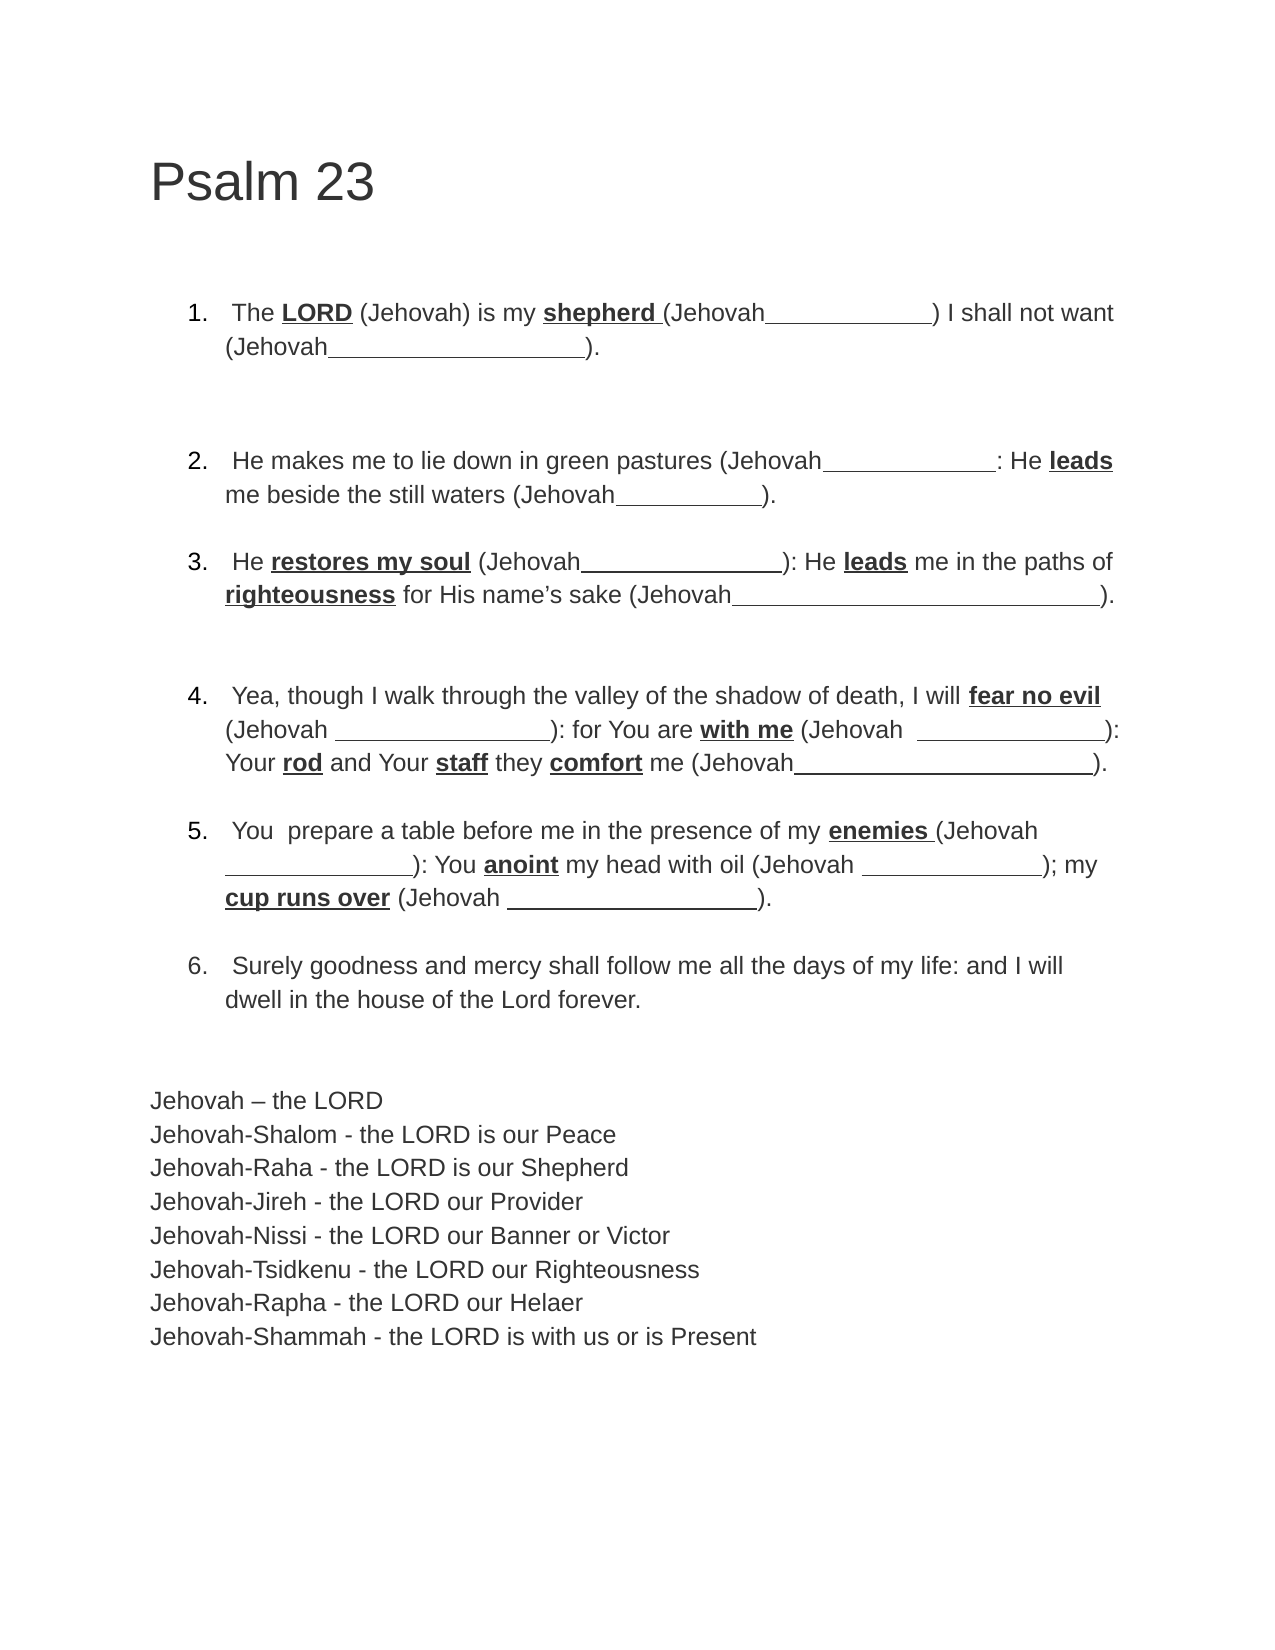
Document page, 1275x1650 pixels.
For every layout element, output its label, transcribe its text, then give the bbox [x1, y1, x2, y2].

list He restores my soul (Jehovah ): He leads me in the paths of righteousness for His name’s sake (Jehovah ). [187, 542, 1125, 609]
text Jehovah-Shammah - the LORD is with us or is Present [150, 1317, 1125, 1351]
list ): You anoint my head with oil (Jehovah ); my cup runs over (Jehovah ). [225, 844, 1125, 912]
text Psalm 23 [150, 150, 1125, 212]
list You prepare a table before me in the presence of my enemies (Jehovah [187, 811, 1125, 844]
list The LORD (Jehovah) is my shepherd (Jehovah ) I shall not want (Jehovah ). [187, 293, 1125, 360]
list Surely goodness and mercy shall follow me all the days of my life: and I will dwell in the house of the Lord forever. [187, 946, 1125, 1013]
text Jehovah-Shalom - the LORD is our Peace Jehovah-Raha - the LORD is our Shepherd Jehovah-Jireh - the LORD our Provider Jehovah-Nissi - the LORD our Banner or Victor Jehovah-Tsidkenu - the LORD our Righteousness Jehovah-Rapha - the LORD our Helaer [150, 1114, 1125, 1317]
text Jehovah – the LORD [150, 1081, 1125, 1114]
list He makes me to lie down in green pastures (Jehovah : He leads me beside the still waters (Jehovah ). [187, 441, 1125, 508]
list Yea, though I walk through the valley of the shadow of death, I will fear no evil (Jehovah ): for You are with me (Jehovah ): Your rod and Your staff they comfort me (Jehovah ). [187, 676, 1125, 777]
